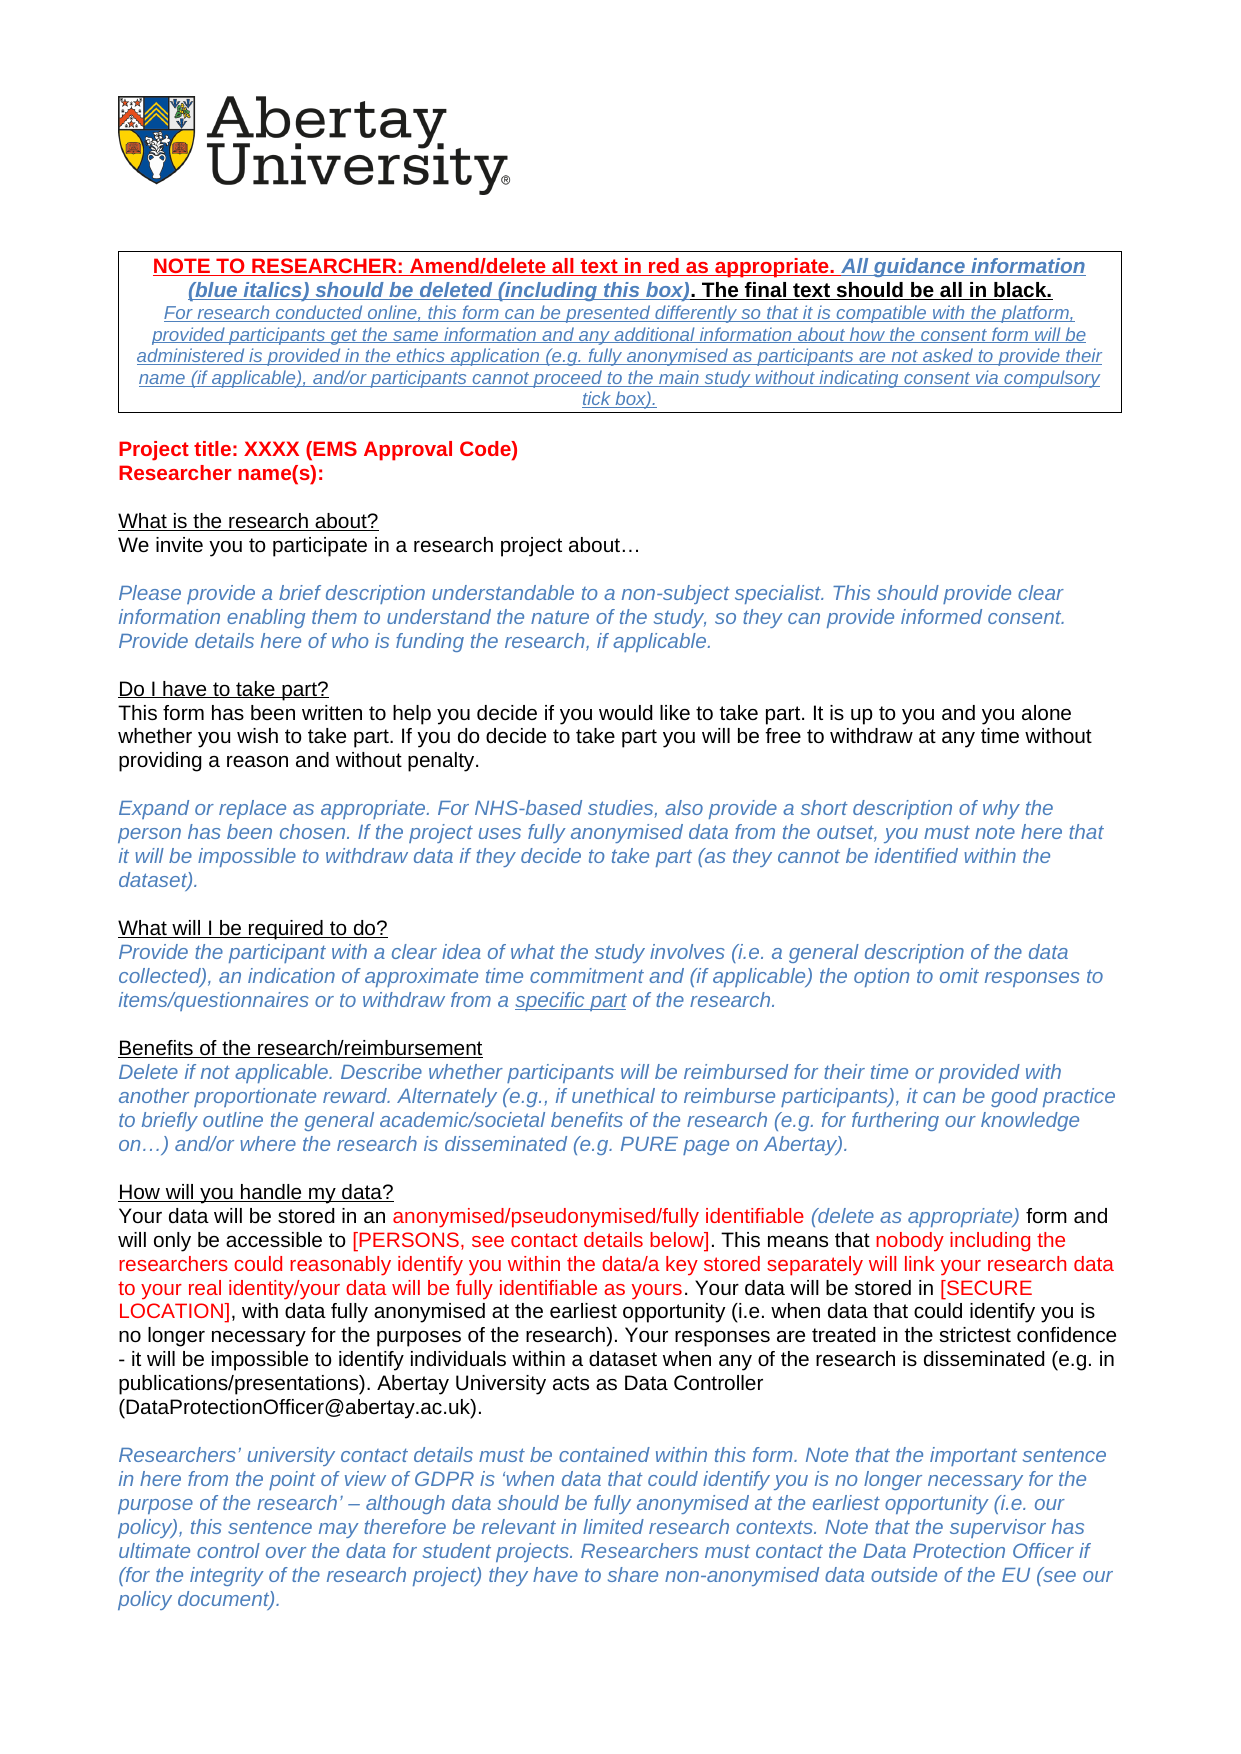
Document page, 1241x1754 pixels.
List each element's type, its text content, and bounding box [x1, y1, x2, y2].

text How will you handle my data? [118, 1179, 1122, 1203]
text Do I have to take part? [118, 676, 1122, 700]
picture [118, 96, 511, 195]
text Benefits of the research/reimbursement [118, 1036, 1122, 1060]
text Project title: XXXX (EMS Approval Code) [118, 437, 1122, 461]
text Please provide a brief description understandable to a non-subject specialist. This should provide clear information enabling them to understand the nature of the study, so they can provide informed consent. Provide details here of who is funding the research, if applicable. [118, 581, 1122, 652]
text Expand or replace as appropriate. For NHS-based studies, also provide a short description of why the person has been chosen. If the project uses fully anonymised data from the outset, you must note here that it will be impossible to withdraw data if they decide to take part (as they cannot be identified within the dataset). [118, 796, 1122, 892]
text What is the research about? [118, 509, 1122, 533]
text Your data will be stored in an anonymised/pseudonymised/fully identifiable (delete as appropriate) form and will only be accessible to [PERSONS, see contact details below]. This means that nobody including the researchers could reasonably identify you within the data/a key stored separately will link your research data to your real identity/your data will be fully identifiable as yours. Your data will be stored in [SECURE LOCATION], with data fully anonymised at the earliest opportunity (i.e. when data that could identify you is no longer necessary for the purposes of the research). Your responses are treated in the strictest confidence - it will be impossible to identify individuals within a dataset when any of the research is disseminated (e.g. in publications/presentations). Abertay University acts as Data Controller (DataProtectionOfficer@abertay.ac.uk). [118, 1203, 1122, 1419]
text Delete if not applicable. Describe whether participants will be reimbursed for their time or provided with another proportionate reward. Alternately (e.g., if unethical to reimburse participants), it can be good practice to briefly outline the general academic/societal benefits of the research (e.g. for furthering our knowledge on…) and/or where the research is disseminated (e.g. PURE page on Abertay). [118, 1060, 1122, 1156]
text NOTE TO RESEARCHER: Amend/delete all text in red as appropriate. All guidance information (blue italics) should be deleted (including this box). The final text should be all in black. [119, 252, 1121, 299]
text This form has been written to help you decide if you would like to take part. It is up to you and you alone whether you wish to take part. If you do decide to take part you will be free to withdraw at any time without providing a reason and without penalty. [118, 700, 1122, 772]
text We invite you to participate in a research project about… [118, 533, 1122, 557]
text What will I be required to do? [118, 916, 1122, 940]
text Provide the participant with a clear idea of what the study involves (i.e. a general description of the data collected), an indication of approximate time commitment and (if applicable) the option to omit responses to items/questionnaires or to withdraw from a specific part of the research. [118, 940, 1122, 1012]
text Researchers’ university contact details must be contained within this form. Note that the important sentence in here from the point of view of GDPR is ‘when data that could identify you is no longer necessary for the purpose of the research’ – although data should be fully anonymised at the earliest opportunity (i.e. our policy), this sentence may therefore be relevant in limited research contexts. Note that the supervisor has ultimate control over the data for student projects. Researchers must contact the Data Protection Officer if (for the integrity of the research project) they have to share non-anonymised data outside of the EU (see our policy document). [118, 1443, 1122, 1611]
text For research conducted online, this form can be presented differently so that it is compatible with the platform, provided participants get the same information and any additional information about how the consent form will be administered is provided in the ethics application (e.g. fully anonymised as participants are not asked to provide their name (if applicable), and/or participants cannot proceed to the main study without indicating consent via compulsory tick box). [119, 299, 1121, 412]
text Researcher name(s): [118, 461, 1122, 485]
